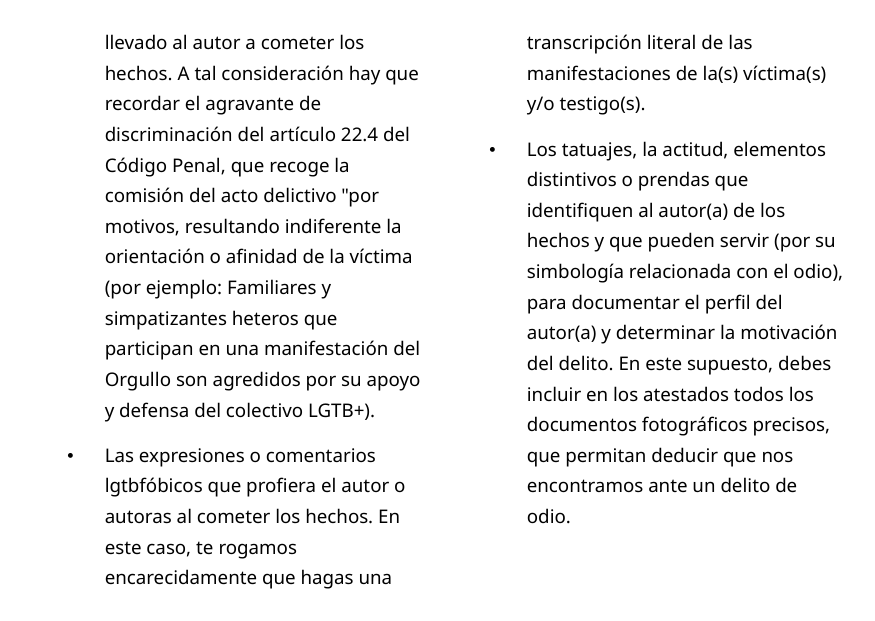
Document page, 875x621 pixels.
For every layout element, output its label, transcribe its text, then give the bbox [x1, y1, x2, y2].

list Los tatuajes, la actitud, elementos distintivos o prendas que identifiquen al autor(a) de los hechos y que pueden servir (por su simbología relacionada con el odio), para documentar el perfil del autor(a) y determinar la motivación del delito. En este supuesto, debes incluir en los atestados todos los documentos fotográficos precisos, que permitan deducir que nos encontramos ante un delito de odio. [489, 136, 844, 529]
list transcripción literal de las manifestaciones de la(s) víctima(s) y/o testigo(s). [489, 29, 844, 116]
list llevado al autor a cometer los hechos. A tal consideración hay que recordar el agravante de discriminación del artículo 22.4 del Código Penal, que recoge la comisión del acto delictivo "por motivos, resultando indiferente la orientación o afinidad de la víctima (por ejemplo: Familiares y simpatizantes heteros que participan en una manifestación del Orgullo son agredidos por su apoyo y defensa del colectivo LGTB+). [67, 29, 422, 422]
list Las expresiones o comentarios lgtbfóbicos que profiera el autor o autoras al cometer los hechos. En este caso, te rogamos encarecidamente que hagas una [67, 442, 422, 590]
